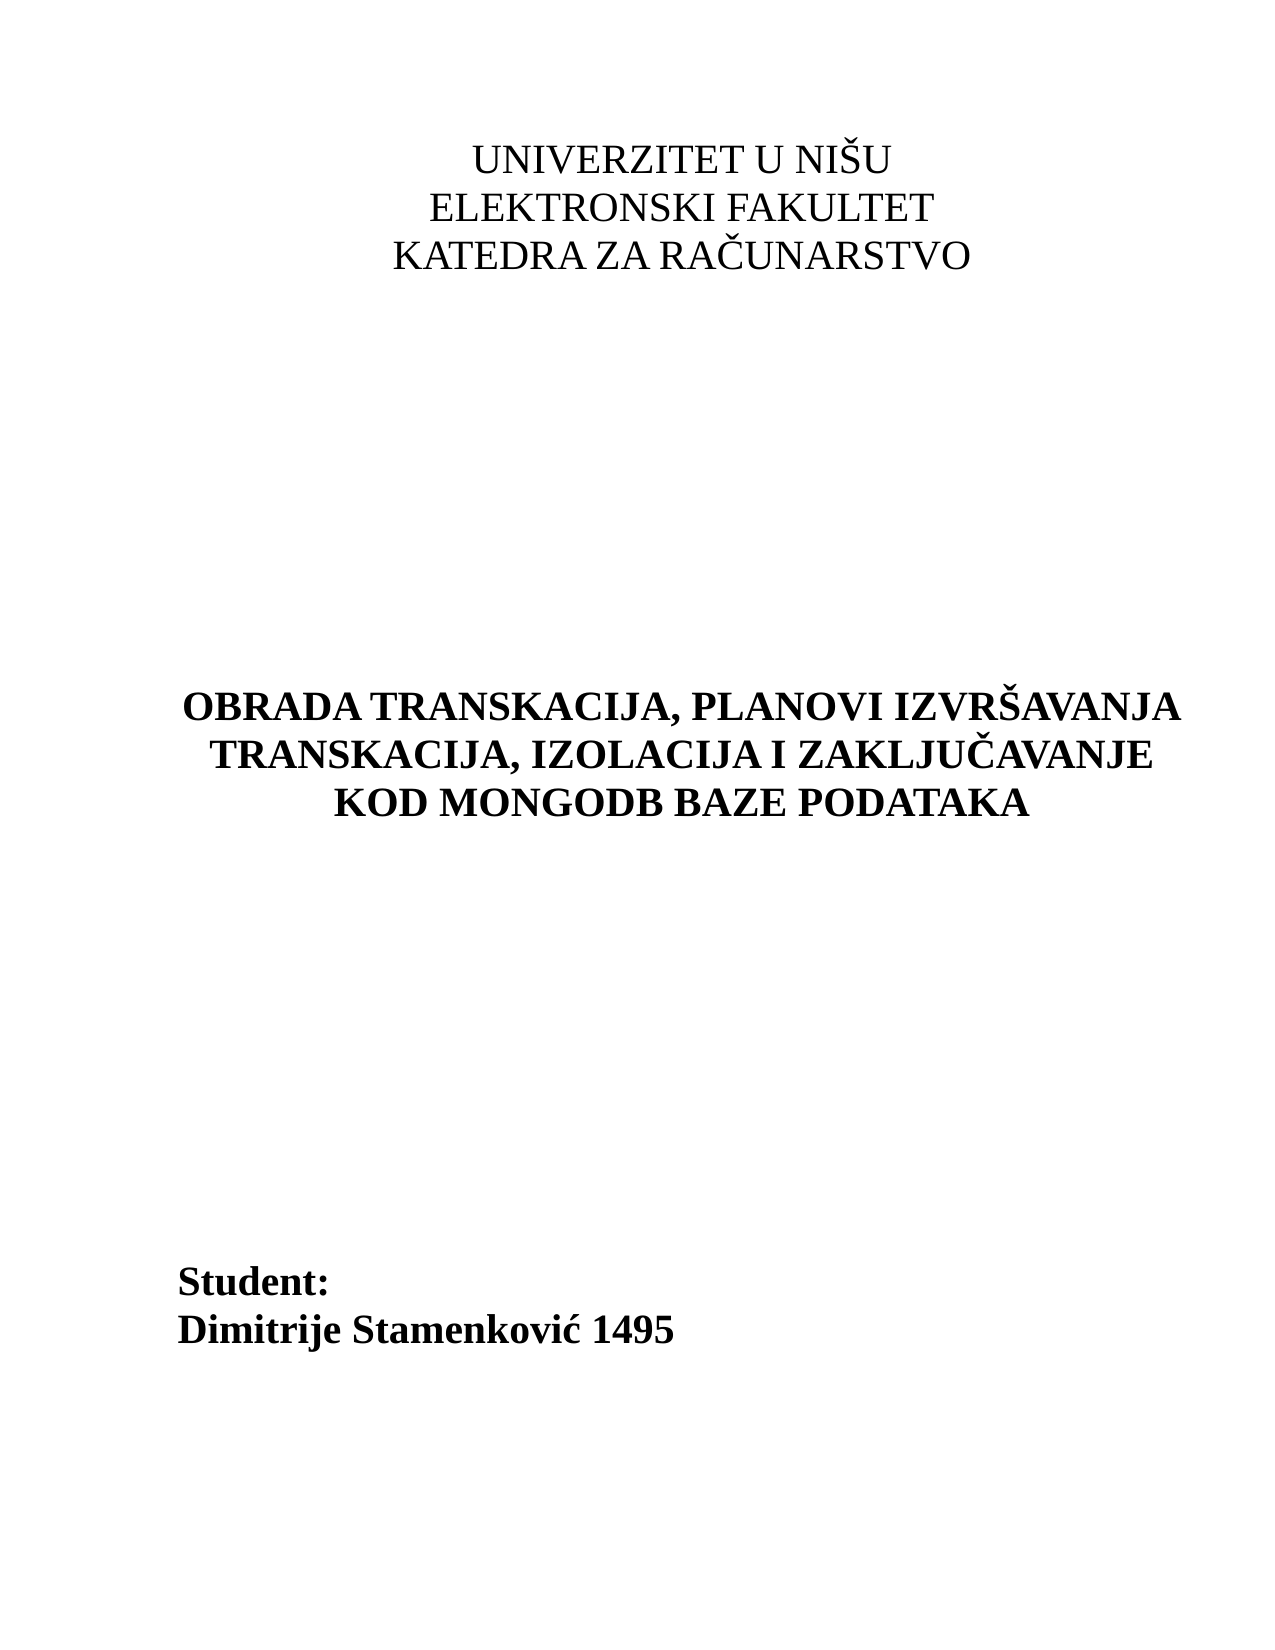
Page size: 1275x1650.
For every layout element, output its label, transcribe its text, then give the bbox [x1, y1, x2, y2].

text UNIVERZITET U NIŠU ELEKTRONSKI FAKULTET KATEDRA ZA RAČUNARSTVO [177, 135, 1186, 279]
text OBRADA TRANSKACIJA, PLANOVI IZVRŠAVANJA TRANSKACIJA, IZOLACIJA I ZAKLJUČAVANJE KOD MONGODB BAZE PODATAKA [177, 681, 1186, 825]
text Student: Dimitrije Stamenković 1495 [177, 1256, 1186, 1352]
